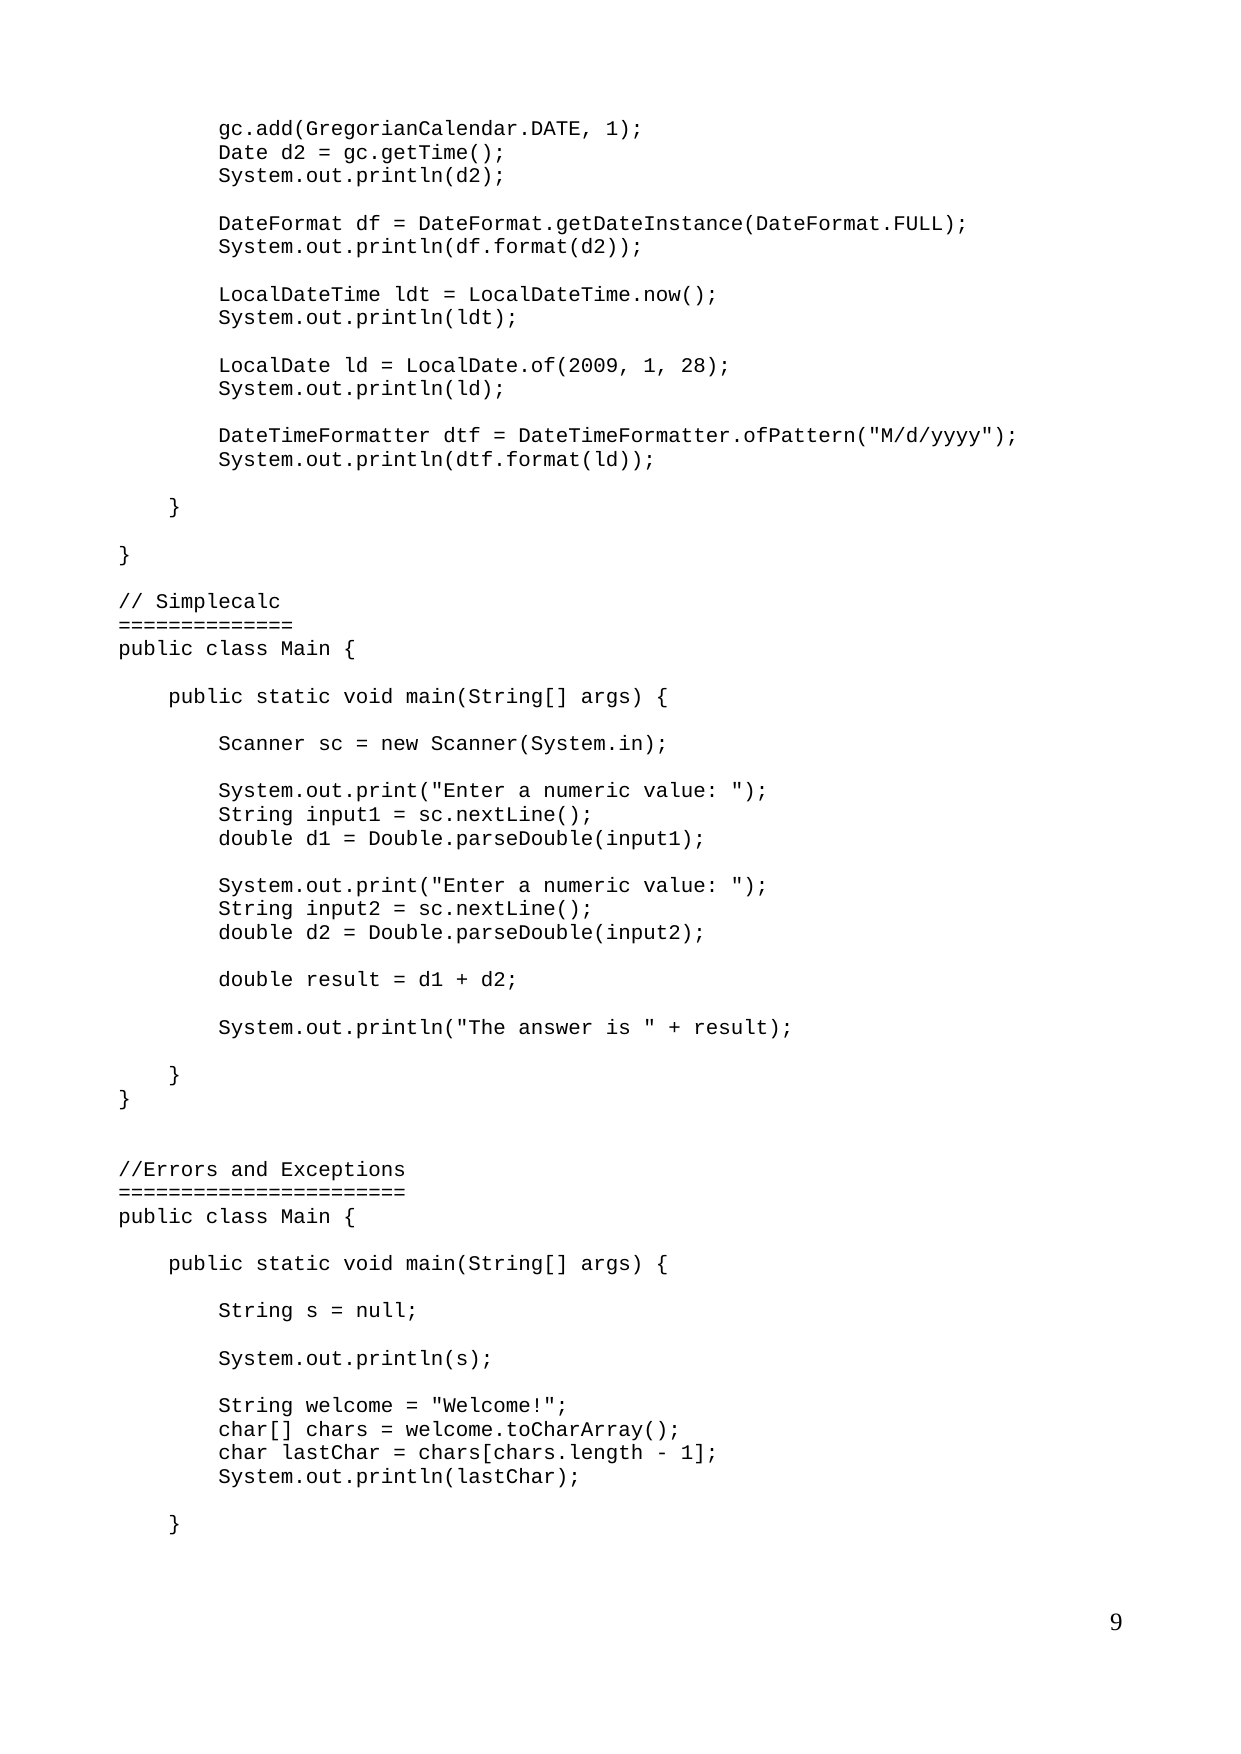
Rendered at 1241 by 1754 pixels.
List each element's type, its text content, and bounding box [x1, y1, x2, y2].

text Scanner sc = new Scanner(System.in); [118, 733, 1122, 757]
text System.out.println(df.format(d2)); [118, 236, 1122, 260]
text public class Main { [118, 1206, 1122, 1229]
text System.out.println(lastChar); [118, 1466, 1122, 1489]
text } [118, 544, 1122, 567]
text String welcome = "Welcome!"; [118, 1395, 1122, 1419]
text public static void main(String[] args) { [118, 686, 1122, 709]
text double d1 = Double.parseDouble(input1); [118, 827, 1122, 851]
text gc.add(GregorianCalendar.DATE, 1); [118, 118, 1122, 142]
text double d2 = Double.parseDouble(input2); [118, 922, 1122, 946]
text Date d2 = gc.getTime(); [118, 142, 1122, 165]
text DateFormat df = DateFormat.getDateInstance(DateFormat.FULL); [118, 213, 1122, 236]
text char lastChar = chars[chars.length - 1]; [118, 1442, 1122, 1466]
text String input1 = sc.nextLine(); [118, 804, 1122, 827]
text public static void main(String[] args) { [118, 1253, 1122, 1277]
text System.out.println("The answer is " + result); [118, 1017, 1122, 1040]
text System.out.print("Enter a numeric value: "); [118, 780, 1122, 804]
text double result = d1 + d2; [118, 969, 1122, 993]
text String input2 = sc.nextLine(); [118, 898, 1122, 922]
text } [118, 1513, 1122, 1537]
text public class Main { [118, 638, 1122, 662]
text DateTimeFormatter dtf = DateTimeFormatter.ofPattern("M/d/yyyy"); [118, 426, 1122, 449]
text } [118, 496, 1122, 520]
text LocalDate ld = LocalDate.of(2009, 1, 28); [118, 354, 1122, 378]
text System.out.println(ld); [118, 378, 1122, 402]
text } [118, 1088, 1122, 1111]
text LocalDateTime ldt = LocalDateTime.now(); [118, 284, 1122, 307]
text System.out.println(dtf.format(ld)); [118, 449, 1122, 473]
text char[] chars = welcome.toCharArray(); [118, 1419, 1122, 1442]
text // Simplecalc [118, 591, 1122, 615]
text System.out.println(s); [118, 1348, 1122, 1371]
text } [118, 1064, 1122, 1088]
text ======================= [118, 1182, 1122, 1206]
text System.out.println(d2); [118, 165, 1122, 189]
text ============== [118, 615, 1122, 638]
text //Errors and Exceptions [118, 1158, 1122, 1182]
text System.out.print("Enter a numeric value: "); [118, 875, 1122, 898]
text String s = null; [118, 1300, 1122, 1324]
text System.out.println(ldt); [118, 307, 1122, 331]
